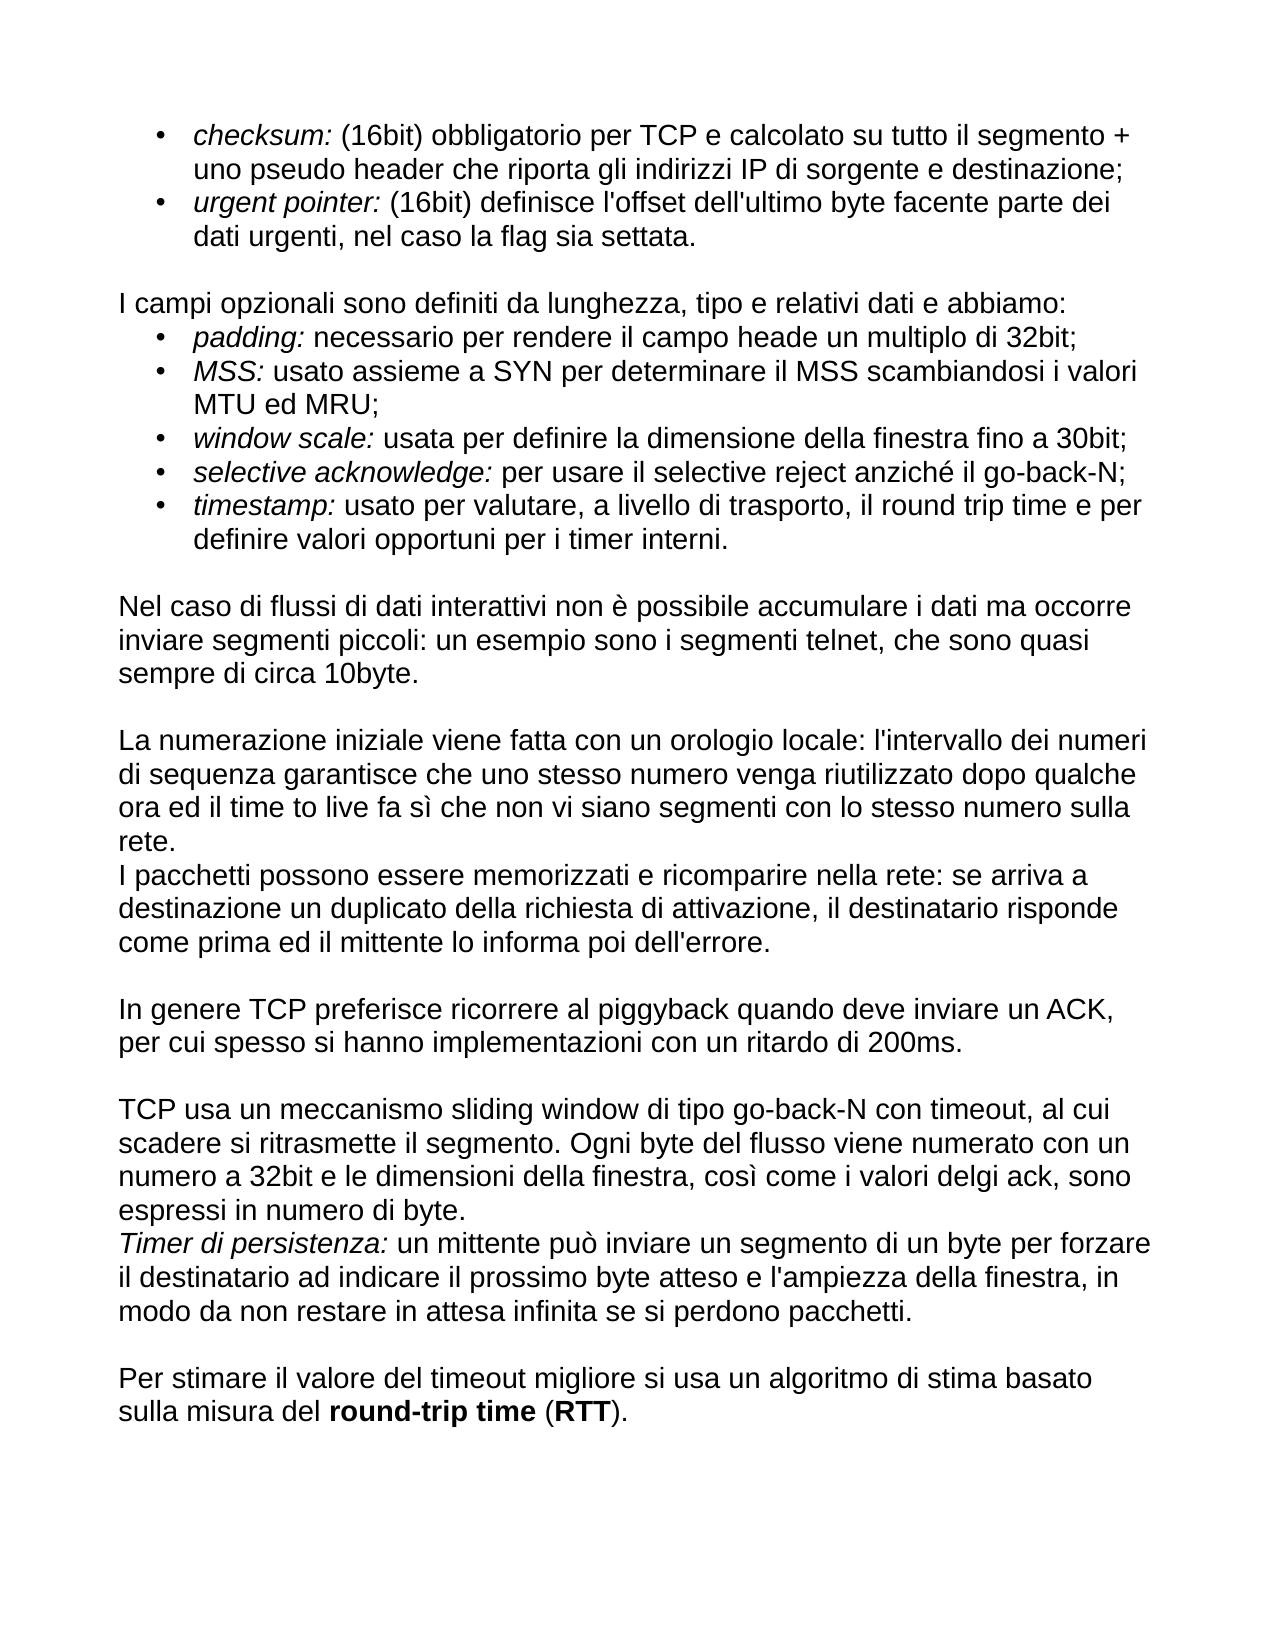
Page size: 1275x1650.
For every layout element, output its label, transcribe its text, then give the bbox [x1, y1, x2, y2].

list padding: necessario per rendere il campo heade un multiplo di 32bit; [156, 320, 1157, 353]
list window scale: usata per definire la dimensione della finestra fino a 30bit; [156, 421, 1157, 454]
list timestamp: usato per valutare, a livello di trasporto, il round trip time e per definire valori opportuni per i timer interni. [156, 488, 1157, 556]
list urgent pointer: (16bit) definisce l'offset dell'ultimo byte facente parte dei dati urgenti, nel caso la flag sia settata. [156, 185, 1157, 253]
text In genere TCP preferisce ricorrere al piggyback quando deve inviare un ACK, per cui spesso si hanno implementazioni con un ritardo di 200ms. [118, 992, 1157, 1059]
text Per stimare il valore del timeout migliore si usa un algoritmo di stima basato sulla misura del round-trip time (RTT). [118, 1361, 1157, 1428]
text TCP usa un meccanismo sliding window di tipo go-back-N con timeout, al cui scadere si ritrasmette il segmento. Ogni byte del flusso viene numerato con un numero a 32bit e le dimensioni della finestra, così come i valori delgi ack, sono espressi in numero di byte. [118, 1092, 1157, 1226]
list MSS: usato assieme a SYN per determinare il MSS scambiandosi i valori MTU ed MRU; [156, 353, 1157, 421]
text Timer di persistenza: un mittente può inviare un segmento di un byte per forzare il destinatario ad indicare il prossimo byte atteso e l'ampiezza della finestra, in modo da non restare in attesa infinita se si perdono pacchetti. [118, 1226, 1157, 1327]
text Nel caso di flussi di dati interattivi non è possibile accumulare i dati ma occorre inviare segmenti piccoli: un esempio sono i segmenti telnet, che sono quasi sempre di circa 10byte. [118, 589, 1157, 690]
list selective acknowledge: per usare il selective reject anziché il go-back-N; [156, 454, 1157, 488]
text I pacchetti possono essere memorizzati e ricomparire nella rete: se arriva a destinazione un duplicato della richiesta di attivazione, il destinatario risponde come prima ed il mittente lo informa poi dell'errore. [118, 857, 1157, 958]
list checksum: (16bit) obbligatorio per TCP e calcolato su tutto il segmento + uno pseudo header che riporta gli indirizzi IP di sorgente e destinazione; [156, 118, 1157, 185]
text I campi opzionali sono definiti da lunghezza, tipo e relativi dati e abbiamo: [118, 286, 1157, 320]
text La numerazione iniziale viene fatta con un orologio locale: l'intervallo dei numeri di sequenza garantisce che uno stesso numero venga riutilizzato dopo qualche ora ed il time to live fa sì che non vi siano segmenti con lo stesso numero sulla rete. [118, 723, 1157, 857]
